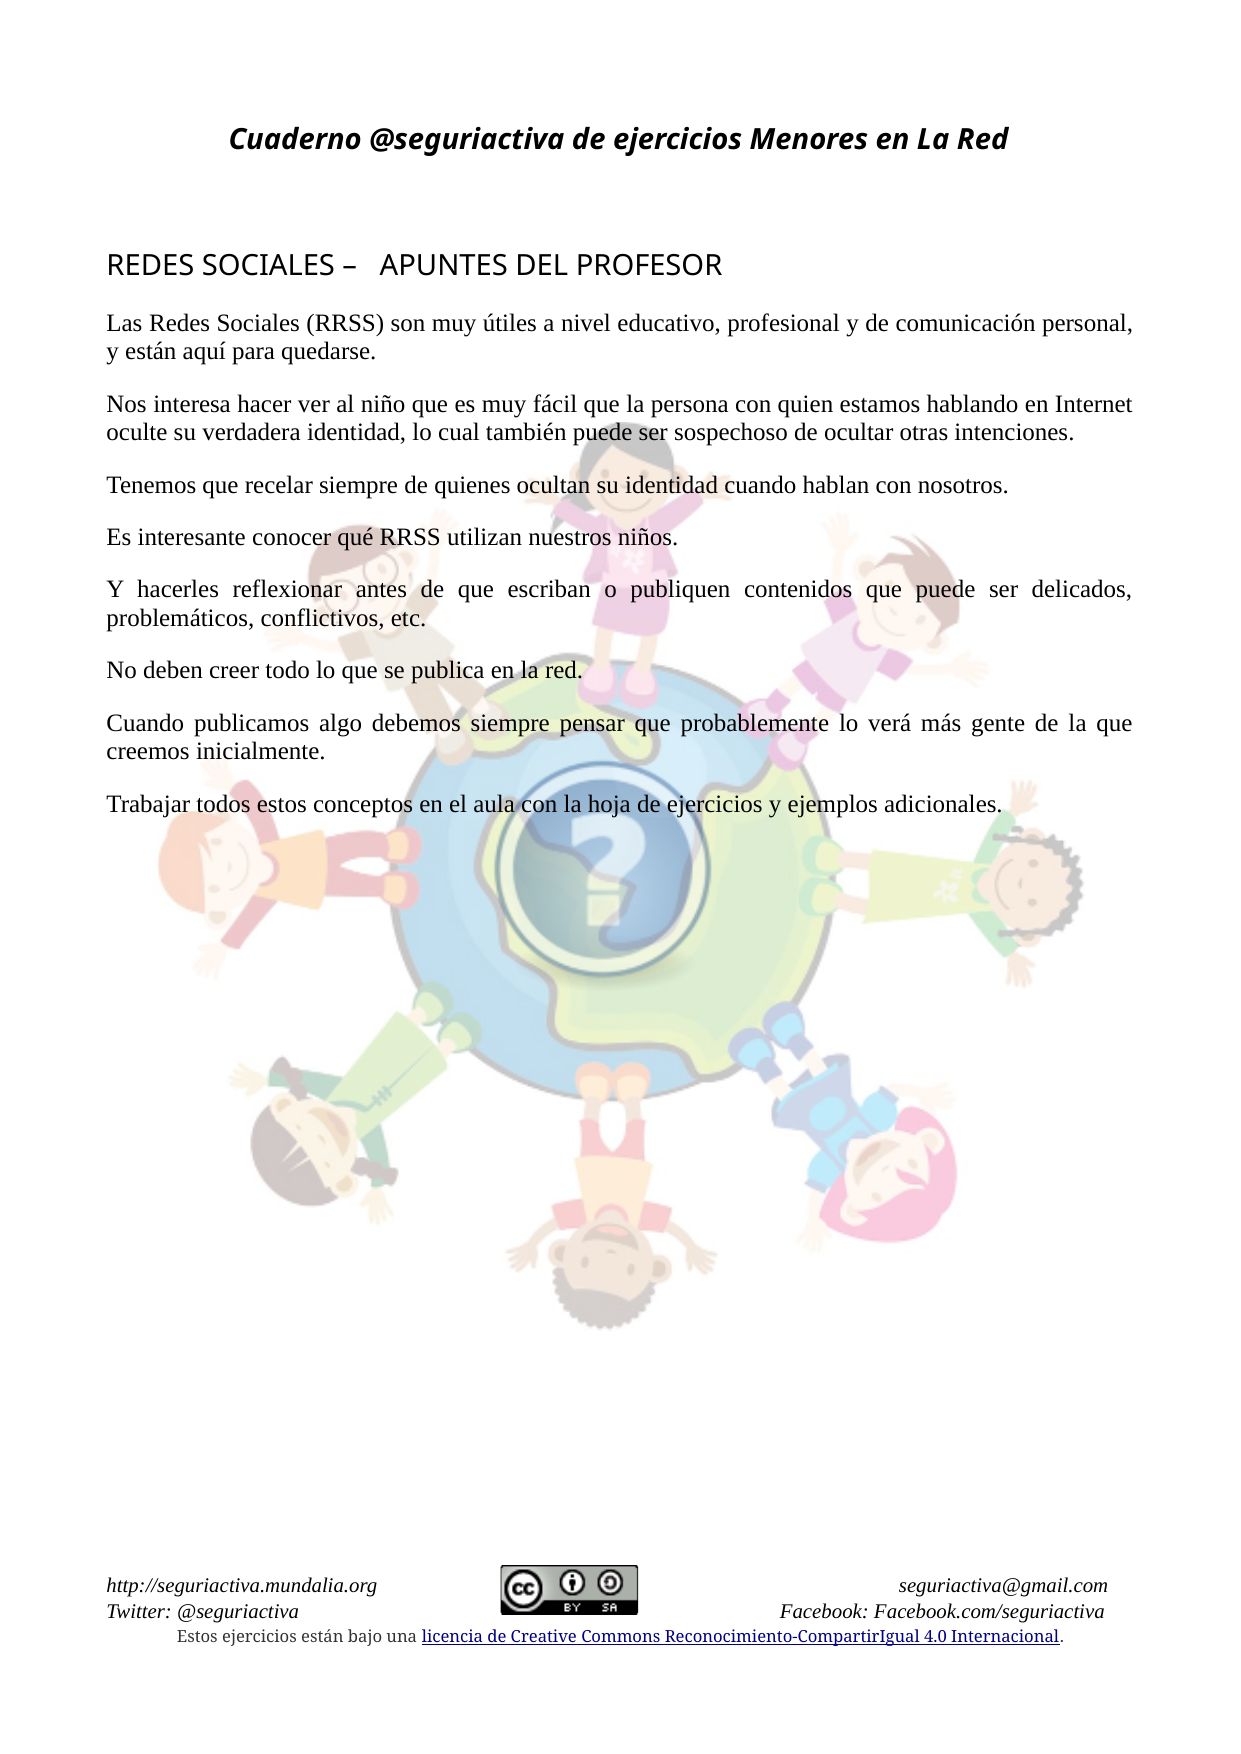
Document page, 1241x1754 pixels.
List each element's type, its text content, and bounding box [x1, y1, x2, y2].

text REDES SOCIALES – APUNTES DEL PROFESOR [106, 244, 1134, 284]
text Tenemos que recelar siempre de quienes ocultan su identidad cuando hablan con nosotros. [106, 470, 1134, 498]
text Trabajar todos estos conceptos en el aula con la hoja de ejercicios y ejemplos adicionales. [106, 789, 1134, 817]
picture [268, 765, 972, 789]
text Las Redes Sociales (RRSS) son muy útiles a nivel educativo, profesional y de comunicación personal, y están aquí para quedarse. [106, 308, 1134, 365]
text Cuaderno @seguriactiva de ejercicios Menores en La Red [106, 118, 1134, 158]
picture [268, 684, 972, 708]
picture [500, 1565, 639, 1615]
picture [268, 632, 972, 655]
picture [268, 551, 972, 574]
text No deben creer todo lo que se publica en la red. [106, 655, 1134, 684]
picture [268, 817, 972, 1218]
text Y hacerles reflexionar antes de que escriban o publiquen contenidos que puede ser delicados, problemáticos, conflictivos, etc. [106, 574, 1134, 632]
text Es interesante conocer qué RRSS utilizan nuestros niños. [106, 522, 1134, 551]
text Cuando publicamos algo debemos siempre pensar que probablemente lo verá más gente de la que creemos inicialmente. [106, 708, 1134, 765]
text Nos interesa hacer ver al niño que es muy fácil que la persona con quien estamos hablando en Internet oculte su verdadera identidad, lo cual también puede ser sospechoso de ocultar otras intenciones. [106, 389, 1134, 446]
